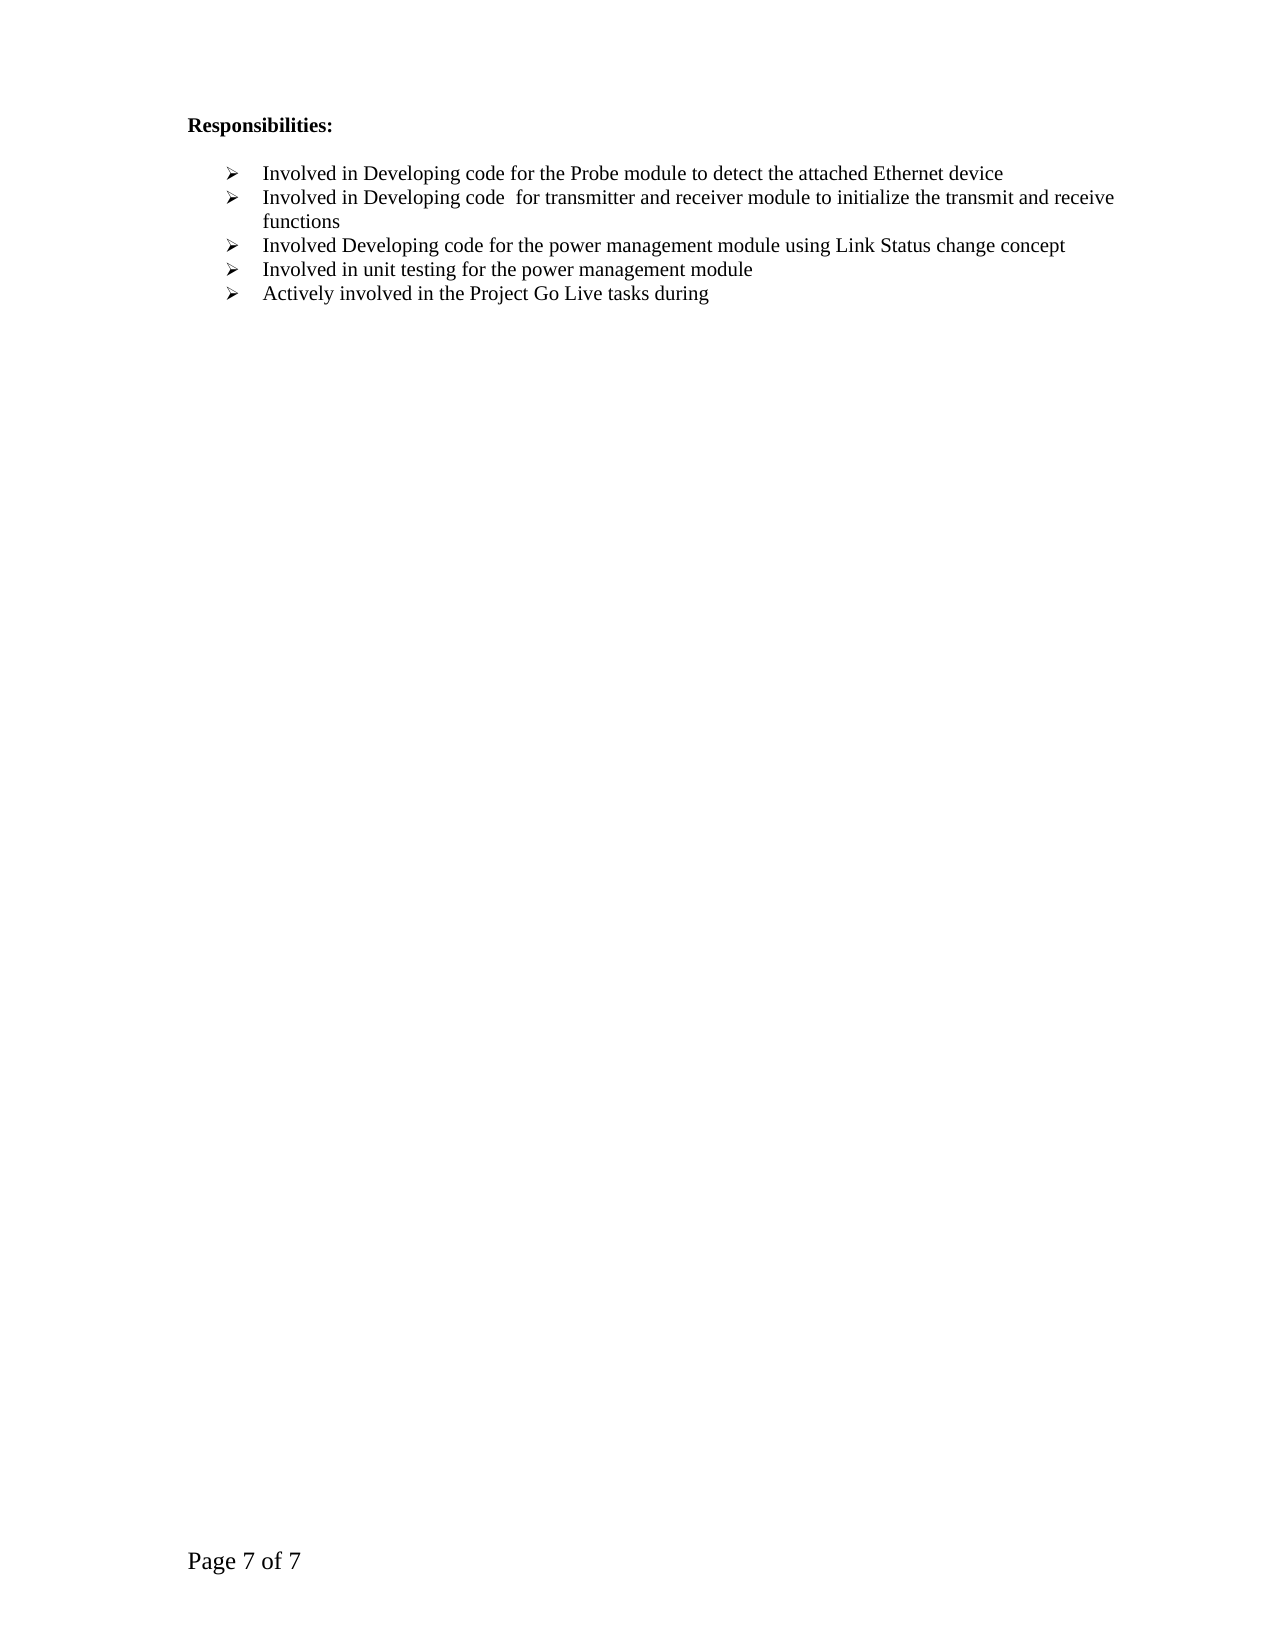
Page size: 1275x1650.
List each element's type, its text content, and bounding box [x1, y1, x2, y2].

list Actively involved in the Project Go Live tasks during [225, 281, 1144, 305]
list Involved in Developing code for the Probe module to detect the attached Ethernet device [225, 161, 1144, 185]
list Involved in Developing code for transmitter and receiver module to initialize the transmit and receive functions [225, 185, 1144, 233]
text Responsibilities: [187, 112, 1144, 137]
list Involved Developing code for the power management module using Link Status change concept [225, 233, 1144, 257]
list Involved in unit testing for the power management module [225, 257, 1144, 281]
